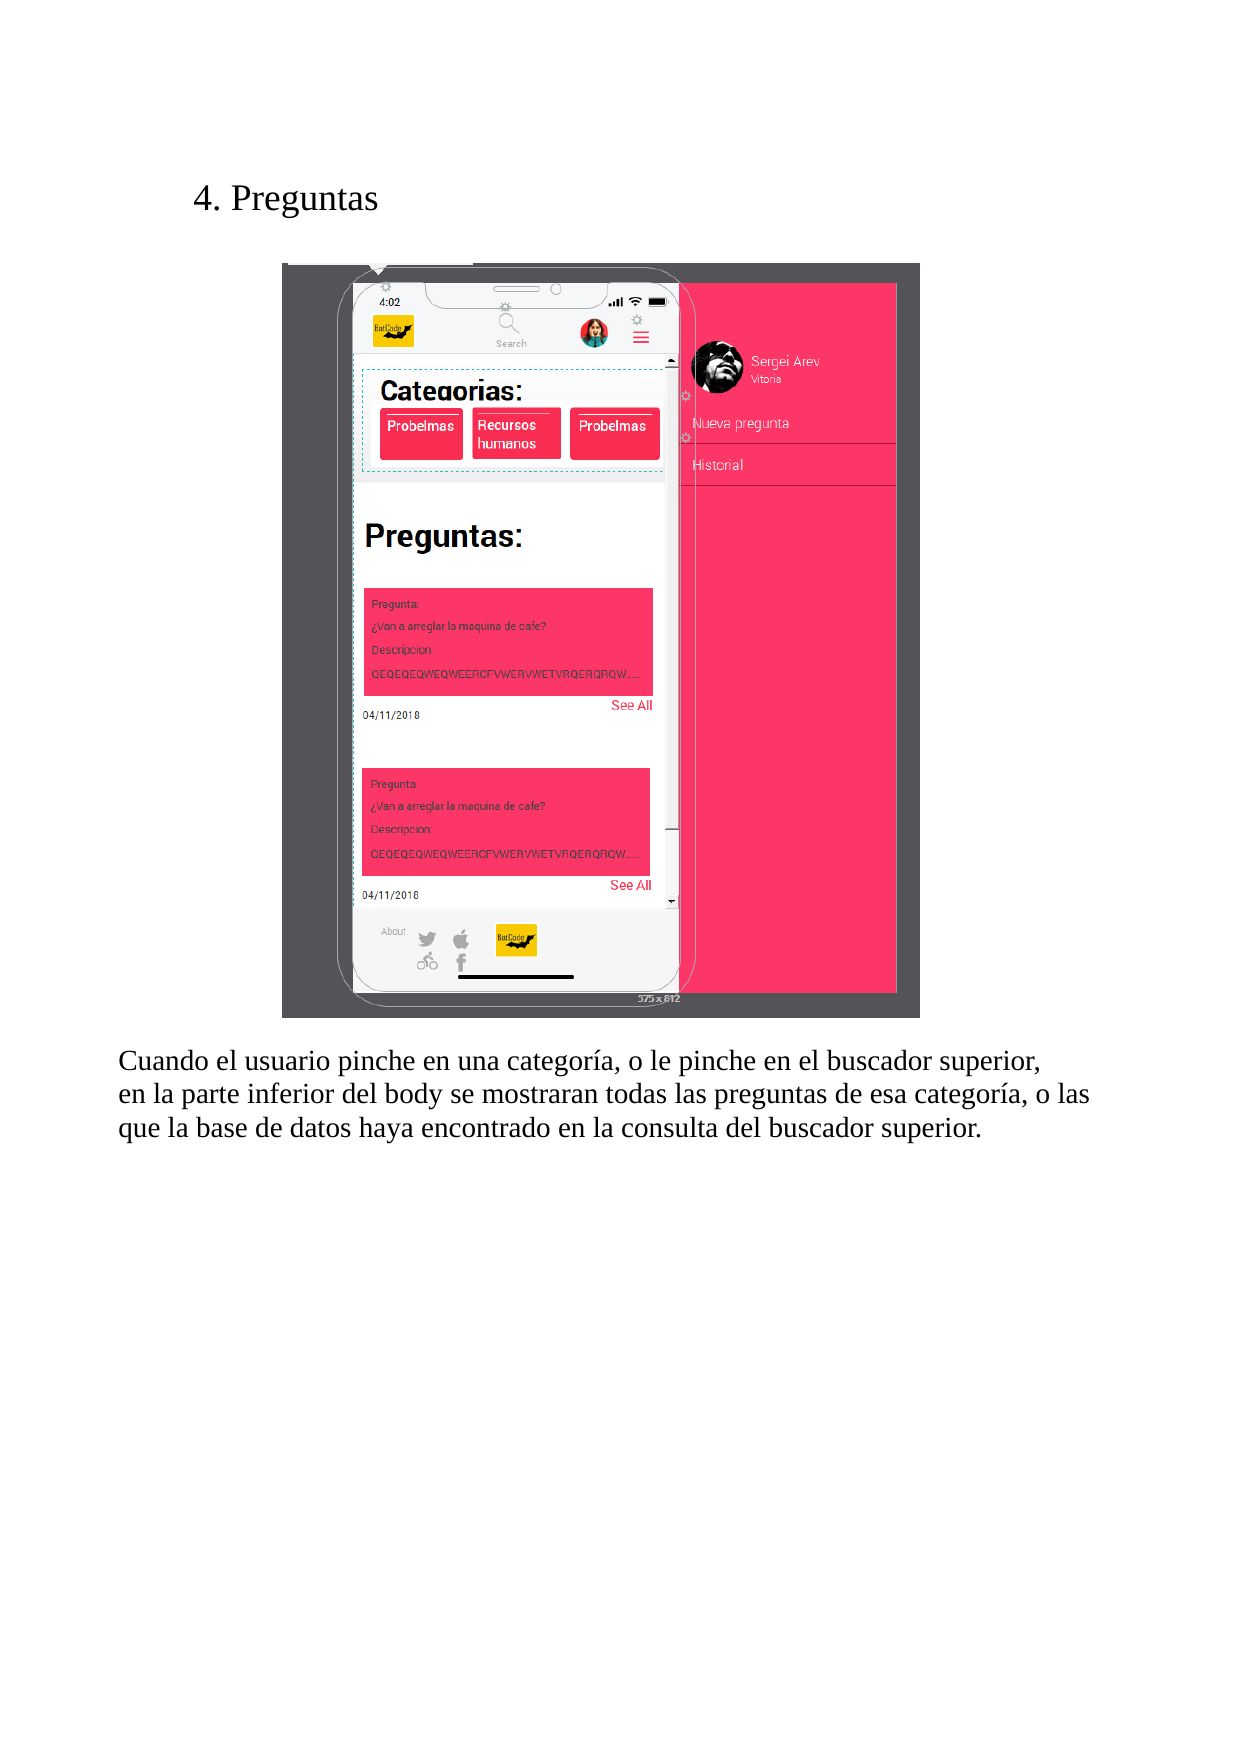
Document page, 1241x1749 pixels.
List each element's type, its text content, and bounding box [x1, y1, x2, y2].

list Preguntas [193, 176, 1122, 219]
text Cuando el usuario pinche en una categoría, o le pinche en el buscador superior, [118, 1043, 1122, 1076]
text en la parte inferior del body se mostraran todas las preguntas de esa categoría, o las que la base de datos haya encontrado en la consulta del buscador superior. [118, 1076, 1122, 1143]
picture [282, 263, 920, 1018]
